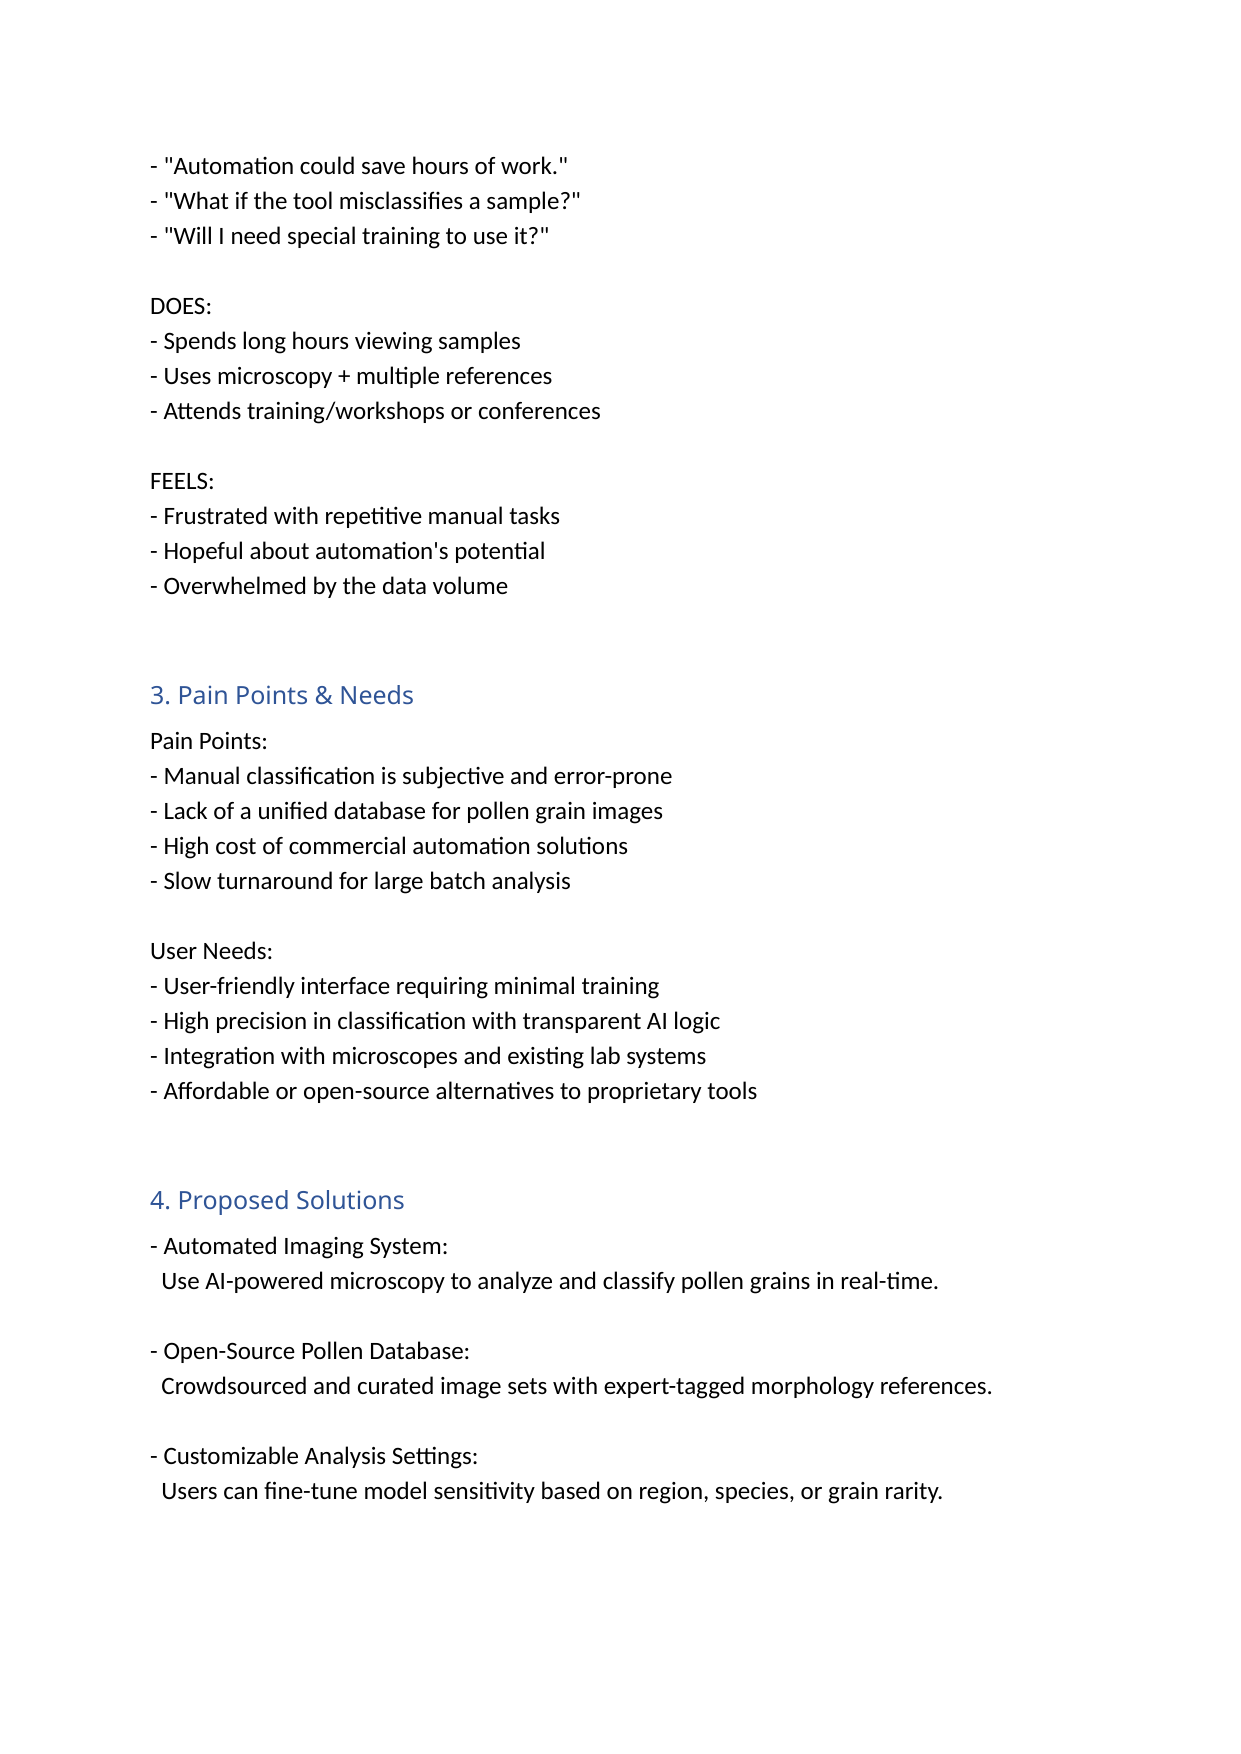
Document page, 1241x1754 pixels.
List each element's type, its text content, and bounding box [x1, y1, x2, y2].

subtitle 4. Proposed Solutions [150, 1182, 1090, 1217]
subtitle 3. Pain Points & Needs [150, 677, 1090, 712]
text Pain Points: - Manual classification is subjective and error-prone - Lack of a unified database for pollen grain images - High cost of commercial automation solutions - Slow turnaround for large batch analysis User Needs: - User-friendly interface requiring minimal training - High precision in classification with transparent AI logic - Integration with microscopes and existing lab systems - Affordable or open-source alternatives to proprietary tools [150, 725, 1090, 1141]
text - Automated Imaging System: Use AI-powered microscopy to analyze and classify pollen grains in real-time. - Open-Source Pollen Database: Crowdsourced and curated image sets with expert-tagged morphology references. - Customizable Analysis Settings: Users can fine-tune model sensitivity based on region, species, or grain rarity. [150, 1230, 1090, 1541]
text - "Automation could save hours of work." - "What if the tool misclassifies a sample?" - "Will I need special training to use it?" DOES: - Spends long hours viewing samples - Uses microscopy + multiple references - Attends training/workshops or conferences FEELS: - Frustrated with repetitive manual tasks - Hopeful about automation's potential - Overwhelmed by the data volume [150, 150, 1090, 636]
